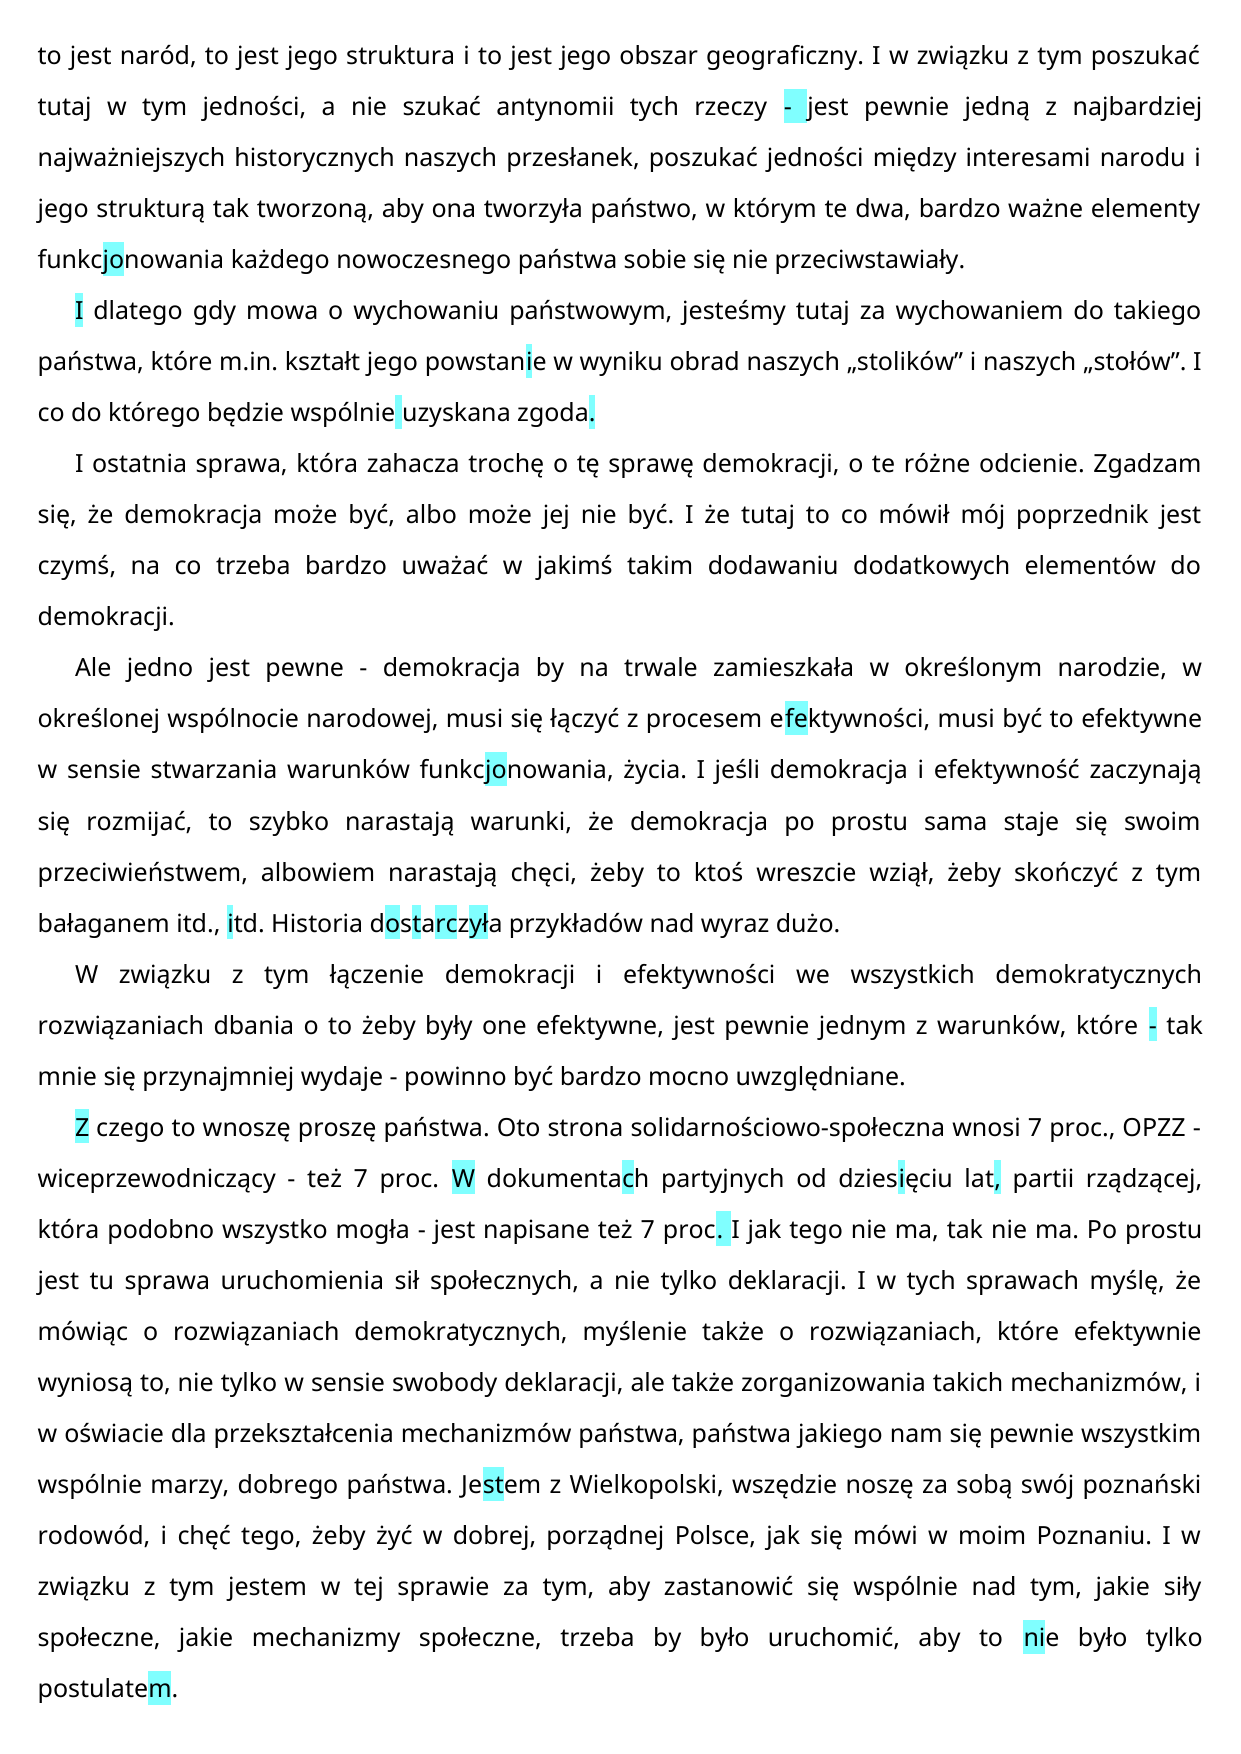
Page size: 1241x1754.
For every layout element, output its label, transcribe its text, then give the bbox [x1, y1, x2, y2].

text Z czego to wnoszę proszę państwa. Oto strona solidarnościowo-społeczna wnosi 7 proc., OPZZ - wiceprzewodniczący - też 7 proc. W dokumentach partyjnych od dziesięciu lat, partii rządzącej, która podobno wszystko mogła - jest napisane też 7 proc. I jak tego nie ma, tak nie ma. Po prostu jest tu sprawa uruchomienia sił społecznych, a nie tylko deklaracji. I w tych sprawach myślę, że mówiąc o rozwiązaniach demokratycznych, myślenie także o rozwiązaniach, które efektywnie wyniosą to, nie tylko w sensie swobody deklaracji, ale także zorganizowania takich mechanizmów, i w oświacie dla przekształcenia mechanizmów państwa, państwa jakiego nam się pewnie wszystkim wspólnie marzy, dobrego państwa. Jestem z Wielkopolski, wszędzie noszę za sobą swój poznański rodowód, i chęć tego, żeby żyć w dobrej, porządnej Polsce, jak się mówi w moim Poznaniu. I w związku z tym jestem w tej sprawie za tym, aby zastanowić się wspólnie nad tym, jakie siły społeczne, jakie mechanizmy społeczne, trzeba by było uruchomić, aby to nie było tylko postulatem. [37, 1109, 1203, 1705]
text to jest naród, to jest jego struktura i to jest jego obszar geograficzny. I w związku z tym poszukać tutaj w tym jedności, a nie szukać antynomii tych rzeczy - jest pewnie jedną z najbardziej najważniejszych historycznych naszych przesłanek, poszukać jedności między interesami narodu i jego strukturą tak tworzoną, aby ona tworzyła państwo, w którym te dwa, bardzo ważne elementy funkcjonowania każdego nowoczesnego państwa sobie się nie przeciwstawiały. [37, 37, 1203, 276]
text I dlatego gdy mowa o wychowaniu państwowym, jesteśmy tutaj za wychowaniem do takiego państwa, które m.in. kształt jego powstanie w wyniku obrad naszych „stolików” i naszych „stołów”. I co do którego będzie wspólnie uzyskana zgoda. [37, 293, 1203, 429]
text W związku z tym łączenie demokracji i efektywności we wszystkich demokratycznych rozwiązaniach dbania o to żeby były one efektywne, jest pewnie jednym z warunków, które - tak mnie się przynajmniej wydaje - powinno być bardzo mocno uwzględniane. [37, 956, 1203, 1092]
text I ostatnia sprawa, która zahacza trochę o tę sprawę demokracji, o te różne odcienie. Zgadzam się, że demokracja może być, albo może jej nie być. I że tutaj to co mówił mój poprzednik jest czymś, na co trzeba bardzo uważać w jakimś takim dodawaniu dodatkowych elementów do demokracji. [37, 446, 1203, 633]
text Ale jedno jest pewne - demokracja by na trwale zamieszkała w określonym narodzie, w określonej wspólnocie narodowej, musi się łączyć z procesem efektywności, musi być to efektywne w sensie stwarzania warunków funkcjonowania, życia. I jeśli demokracja i efektywność zaczynają się rozmijać, to szybko narastają warunki, że demokracja po prostu sama staje się swoim przeciwieństwem, albowiem narastają chęci, żeby to ktoś wreszcie wziął, żeby skończyć z tym bałaganem itd., itd. Historia dostarczyła przykładów nad wyraz dużo. [37, 650, 1203, 939]
